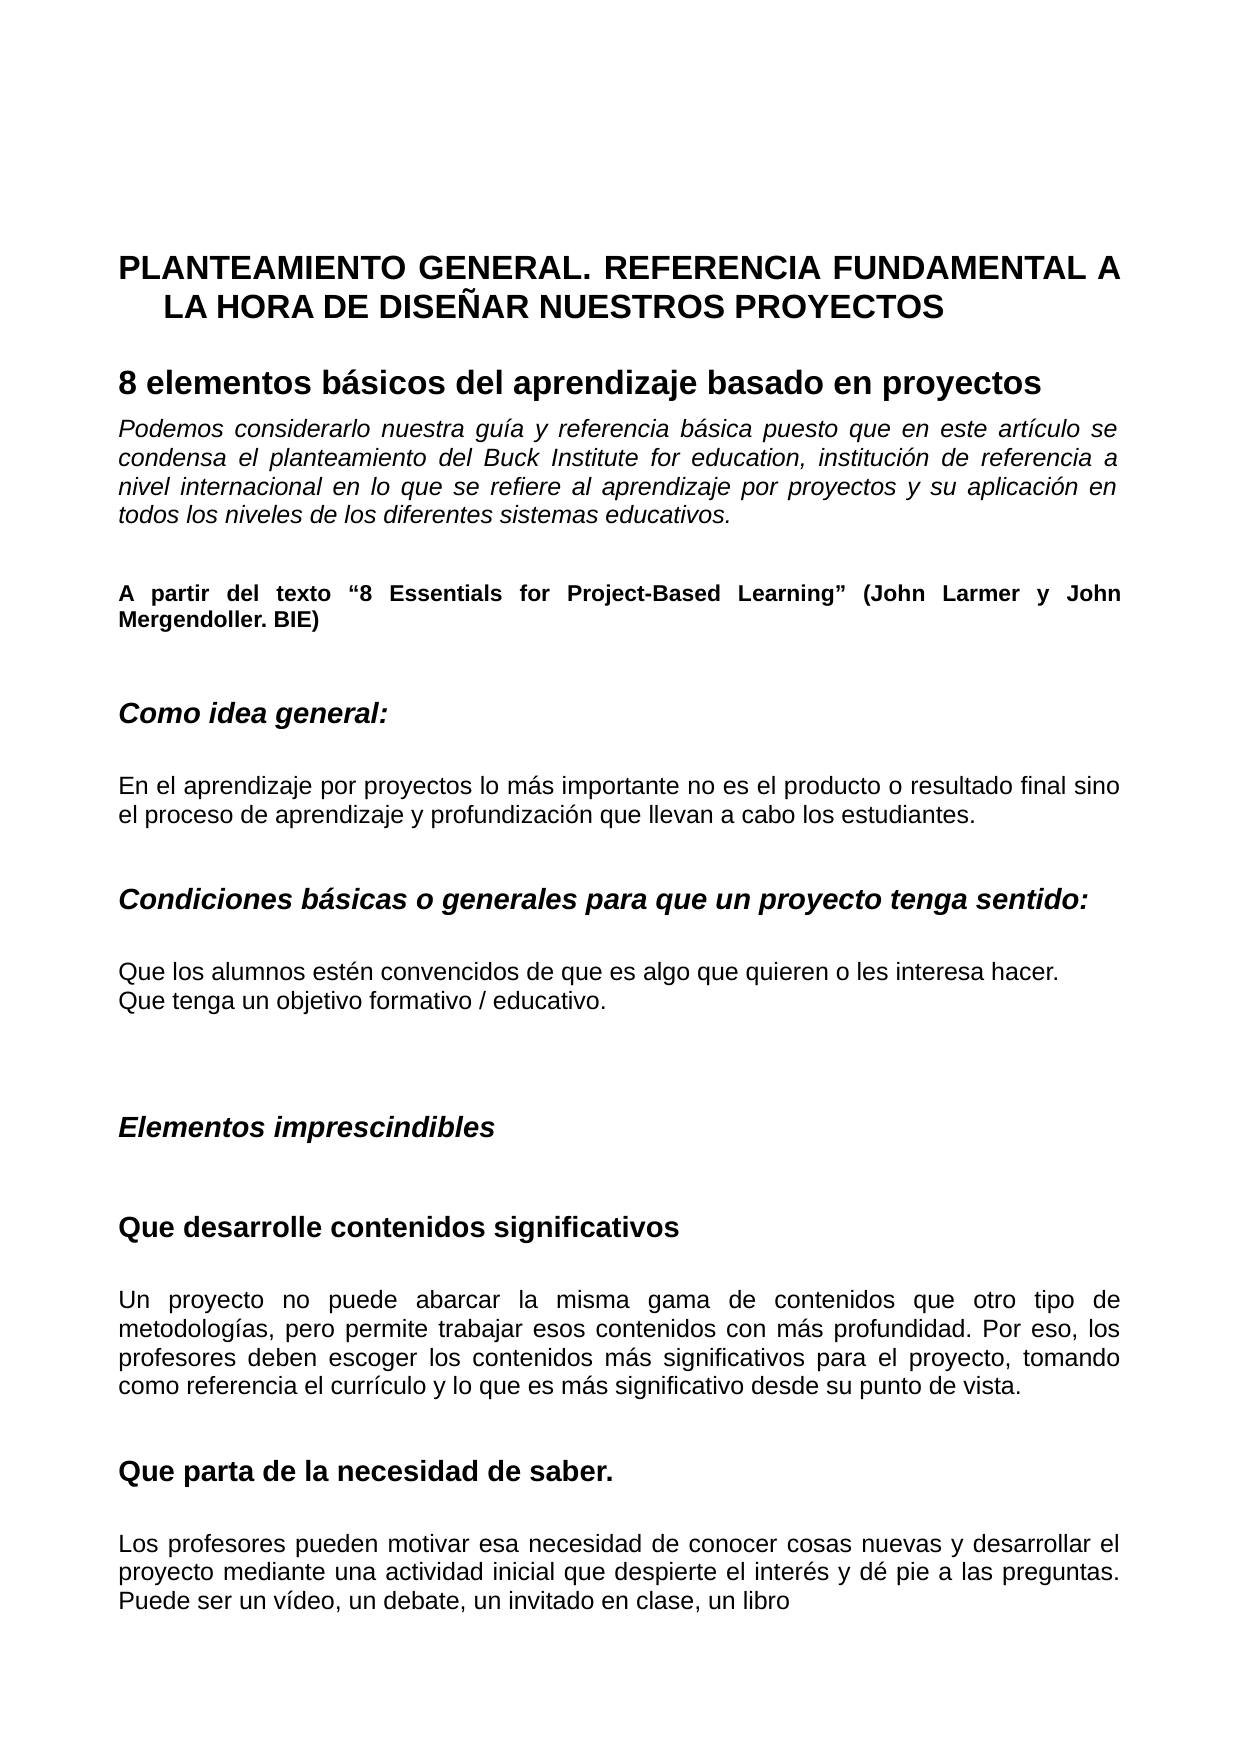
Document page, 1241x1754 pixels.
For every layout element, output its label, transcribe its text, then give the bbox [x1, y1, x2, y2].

text En el aprendizaje por proyectos lo más importante no es el producto o resultado final sino el proceso de aprendizaje y profundización que llevan a cabo los estudiantes. [118, 771, 1122, 828]
text Que los alumnos estén convencidos de que es algo que quieren o les interesa hacer. [118, 957, 1122, 986]
text Los profesores pueden motivar esa necesidad de conocer cosas nuevas y desarrollar el proyecto mediante una actividad inicial que despierte el interés y dé pie a las preguntas. Puede ser un vídeo, un debate, un invitado en clase, un libro [118, 1528, 1122, 1615]
subtitle PLANTEAMIENTO GENERAL. REFERENCIA FUNDAMENTAL A LA HORA DE DISEÑAR NUESTROS PROYECTOS [118, 248, 1122, 325]
text Que tenga un objetivo formativo / educativo. [118, 986, 1122, 1014]
subtitle Elementos imprescindibles [118, 1110, 1122, 1144]
subtitle Que desarrolle contenidos significativos [118, 1210, 1122, 1244]
text Podemos considerarlo nuestra guía y referencia básica puesto que en este artículo se condensa el planteamiento del Buck Institute for education, institución de referencia a nivel internacional en lo que se refiere al aprendizaje por proyectos y su aplicación en todos los niveles de los diferentes sistemas educativos. [118, 414, 1122, 529]
text A partir del texto “8 Essentials for Project-Based Learning” (John Larmer y John Mergendoller. BIE) [118, 580, 1122, 633]
subtitle Condiciones básicas o generales para que un proyecto tenga sentido: [118, 882, 1122, 916]
text Un proyecto no puede abarcar la misma gama de contenidos que otro tipo de metodologías, pero permite trabajar esos contenidos con más profundidad. Por eso, los profesores deben escoger los contenidos más significativos para el proyecto, tomando como referencia el currículo y lo que es más significativo desde su punto de vista. [118, 1285, 1122, 1400]
subtitle Como idea general: [118, 696, 1122, 729]
subtitle 8 elementos básicos del aprendizaje basado en proyectos [118, 363, 1122, 401]
subtitle Que parta de la necesidad de saber. [118, 1454, 1122, 1487]
